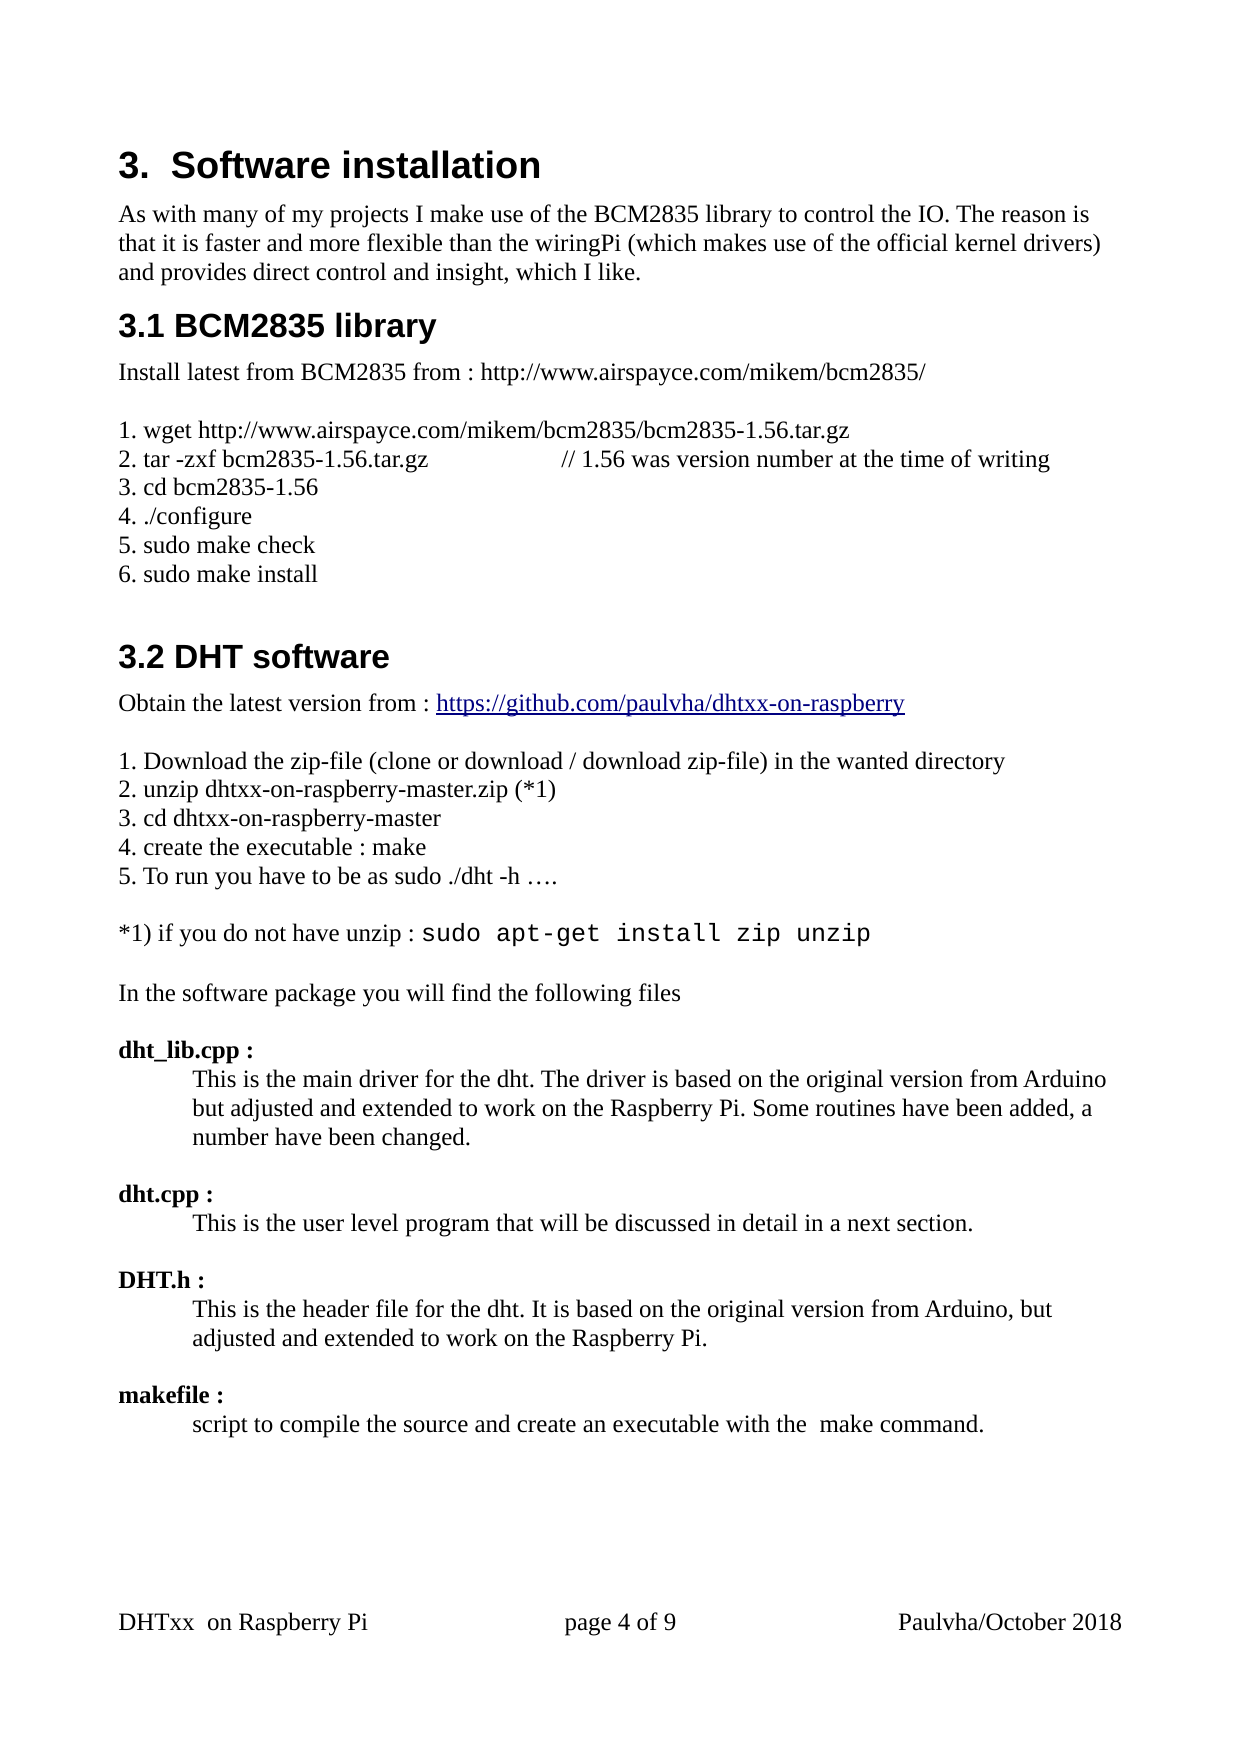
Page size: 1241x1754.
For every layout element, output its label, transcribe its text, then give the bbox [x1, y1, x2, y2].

text 2. tar -zxf bcm2835-1.56.tar.gz // 1.56 was version number at the time of writing [118, 444, 1122, 472]
text This is the header file for the dht. It is based on the original version from Arduino, but adjusted and extended to work on the Raspberry Pi. [192, 1294, 1122, 1352]
text In the software package you will find the following files [118, 978, 1122, 1007]
text 5. sudo make check [118, 530, 1122, 559]
text As with many of my projects I make use of the BCM2835 library to control the IO. The reason is that it is faster and more flexible than the wiringPi (which makes use of the official kernel drivers) and provides direct control and insight, which I like. [118, 199, 1122, 286]
text dht.cpp : [118, 1179, 1122, 1208]
text 3. cd dhtxx-on-raspberry-master [118, 803, 1122, 832]
text 2. unzip dhtxx-on-raspberry-master.zip (*1) [118, 774, 1122, 803]
text 3. cd bcm2835-1.56 [118, 472, 1122, 501]
text 1. Download the zip-file (clone or download / download zip-file) in the wanted directory [118, 746, 1122, 774]
text This is the main driver for the dht. The driver is based on the original version from Arduino but adjusted and extended to work on the Raspberry Pi. Some routines have been added, a number have been changed. [192, 1064, 1122, 1150]
text 4. ./configure [118, 501, 1122, 530]
text 1. wget http://www.airspayce.com/mikem/bcm2835/bcm2835-1.56.tar.gz [118, 415, 1122, 444]
text 6. sudo make install [118, 559, 1122, 587]
subtitle 3.2 DHT software [118, 637, 1122, 676]
text This is the user level program that will be discussed in detail in a next section. [192, 1208, 1122, 1237]
text 5. To run you have to be as sudo ./dht -h …. [118, 861, 1122, 889]
text 4. create the executable : make [118, 832, 1122, 861]
text Install latest from BCM2835 from : http://www.airspayce.com/mikem/bcm2835/ [118, 357, 1122, 386]
text *1) if you do not have unzip : sudo apt-get install zip unzip [118, 918, 1122, 949]
text script to compile the source and create an executable with the make command. [118, 1409, 1122, 1438]
text Obtain the latest version from : https://github.com/paulvha/dhtxx-on-raspberry [118, 688, 1122, 717]
text dht_lib.cpp : [118, 1035, 1122, 1064]
subtitle 3. Software installation [118, 143, 1122, 187]
text makefile : [118, 1380, 1122, 1409]
text DHT.h : [118, 1265, 1122, 1294]
subtitle 3.1 BCM2835 library [118, 306, 1122, 345]
